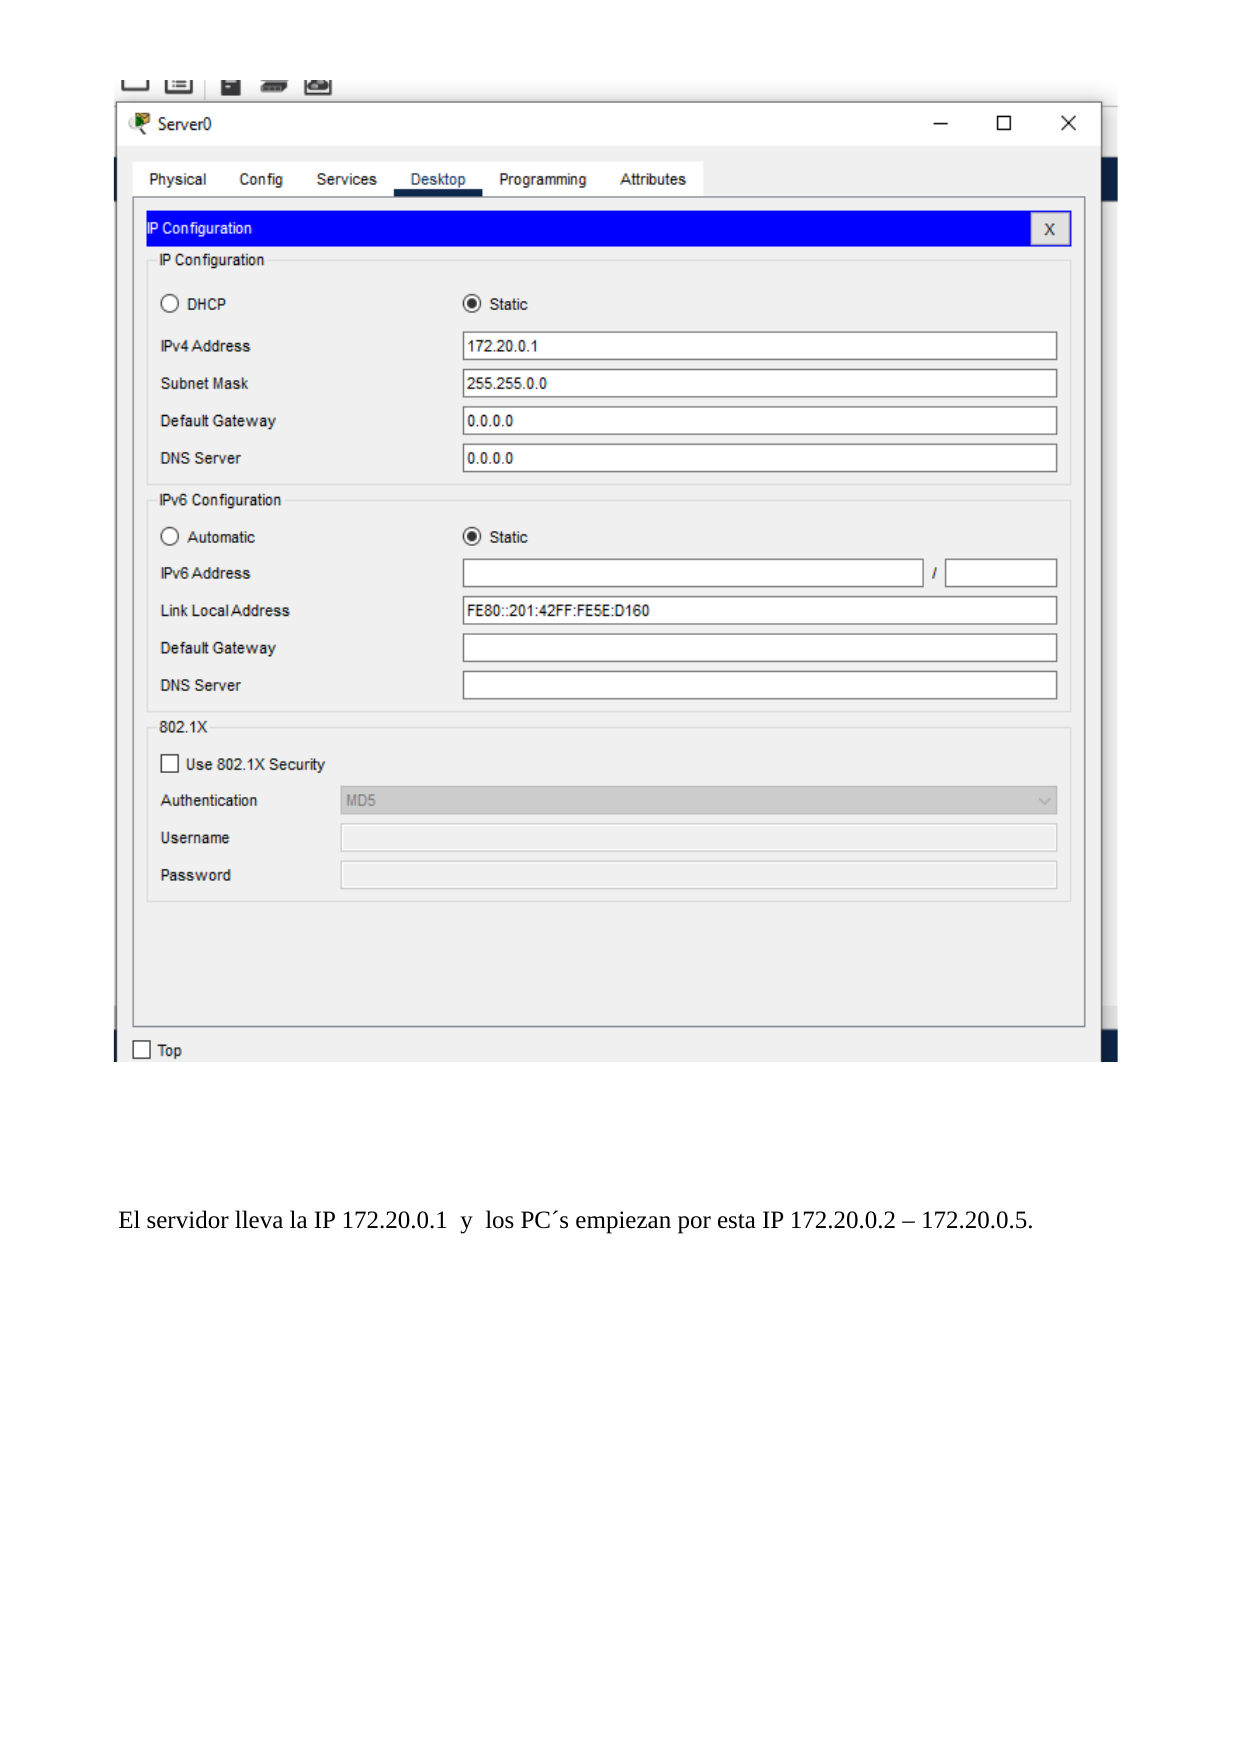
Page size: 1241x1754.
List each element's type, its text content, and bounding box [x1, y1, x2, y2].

picture [113, 80, 1118, 1062]
text El servidor lleva la IP 172.20.0.1 y los PC´s empiezan por esta IP 172.20.0.2 – 172.20.0.5. [118, 1206, 1122, 1234]
